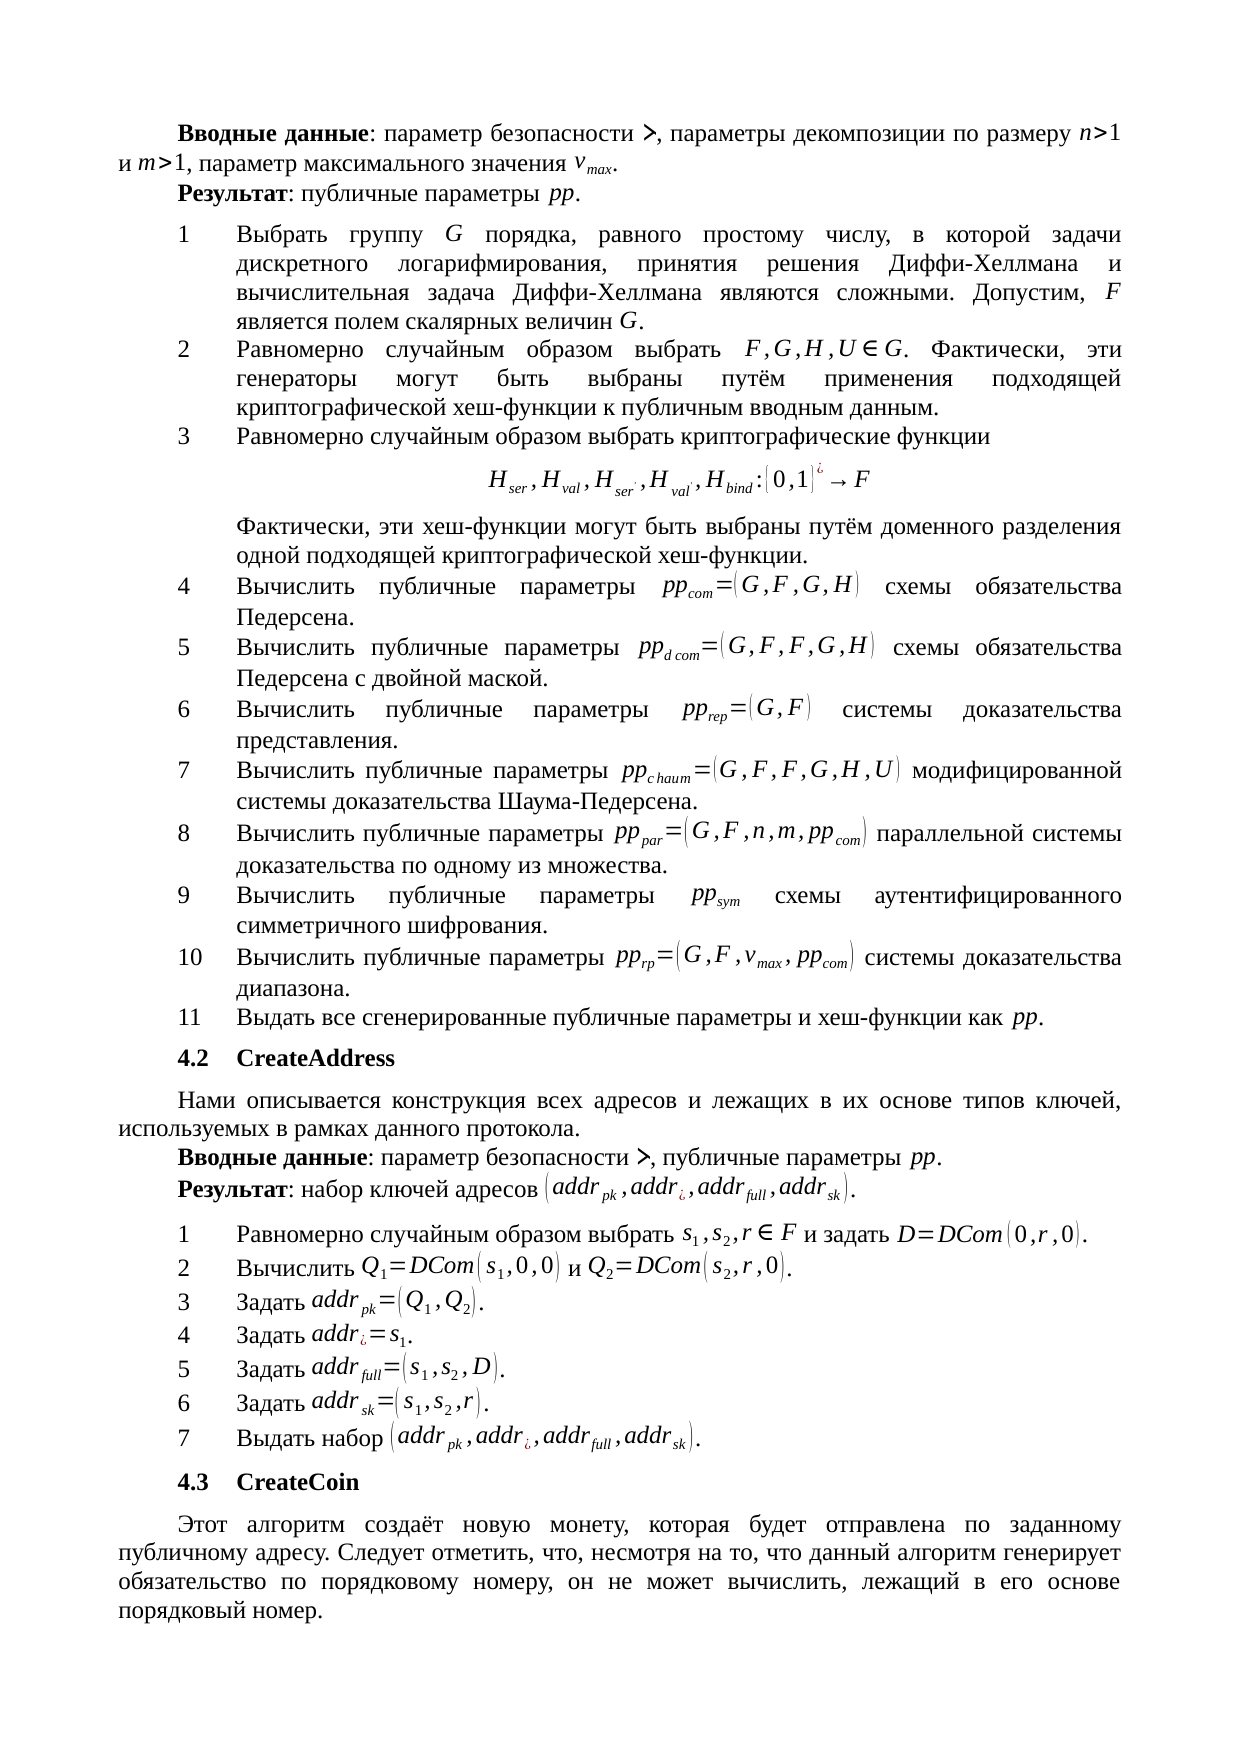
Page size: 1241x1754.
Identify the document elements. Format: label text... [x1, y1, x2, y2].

list Выдать набор . [177, 1420, 1122, 1455]
list Вычислить публичные параметры системы доказательства диапазона. [177, 939, 1122, 1002]
text Нами описывается конструкция всех адресов и лежащих в их основе типов ключей, используемых в рамках данного протокола. [118, 1085, 1122, 1142]
list Вычислить публичные параметры схемы аутентифицированного симметричного шифрования. [177, 879, 1122, 939]
list Равномерно случайным образом выбрать и задать . [177, 1218, 1122, 1250]
list Вычислить публичные параметры параллельной системы доказательства по одному из множества. [177, 815, 1122, 879]
list Вычислить публичные параметры системы доказательства представления. [177, 692, 1122, 753]
list CreateCoin [177, 1467, 1122, 1496]
list CreateAddress [177, 1043, 1122, 1072]
list Вычислить публичные параметры схемы обязательства Педерсена. [177, 569, 1122, 630]
list Фактически, эти хеш-функции могут быть выбраны путём доменного разделения одной подходящей криптографической хеш-функции. [236, 511, 1122, 569]
list Задать . [177, 1319, 1122, 1351]
list Вычислить публичные параметры схемы обязательства Педерсена с двойной маской. [177, 630, 1122, 692]
list Выдать все сгенерированные публичные параметры и хеш-функции как . [177, 1002, 1122, 1031]
text Результат: публичные параметры . [118, 178, 1122, 207]
text Этот алгоритм создаёт новую монету, которая будет отправлена по заданному публичному адресу. Следует отметить, что, несмотря на то, что данный алгоритм генерирует обязательство по порядковому номеру, он не может вычислить, лежащий в его основе порядковый номер. [118, 1509, 1122, 1624]
list Равномерно случайным образом выбрать криптографические функции [177, 421, 1122, 449]
text Вводные данные: параметр безопасности , параметры декомпозиции по размеру и , параметр максимального значения . [118, 118, 1122, 178]
list Вычислить публичные параметры модифицированной системы доказательства Шаума-Педерсена. [177, 753, 1122, 815]
list Равномерно случайным образом выбрать . Фактически, эти генераторы могут быть выбраны путём применения подходящей криптографической хеш-функции к публичным вводным данным. [177, 334, 1122, 421]
text Вводные данные: параметр безопасности , публичные параметры . [118, 1142, 1122, 1171]
list Задать . [177, 1284, 1122, 1319]
text Результат: набор ключей адресов . [118, 1171, 1122, 1206]
list Задать . [177, 1351, 1122, 1385]
list Вычислить и . [177, 1250, 1122, 1284]
list Выбрать группу порядка, равного простому числу, в которой задачи дискретного логарифмирования, принятия решения Диффи-Хеллмана и вычислительная задача Диффи-Хеллмана являются сложными. Допустим, является полем скалярных величин . [177, 219, 1122, 334]
list Задать . [177, 1385, 1122, 1420]
